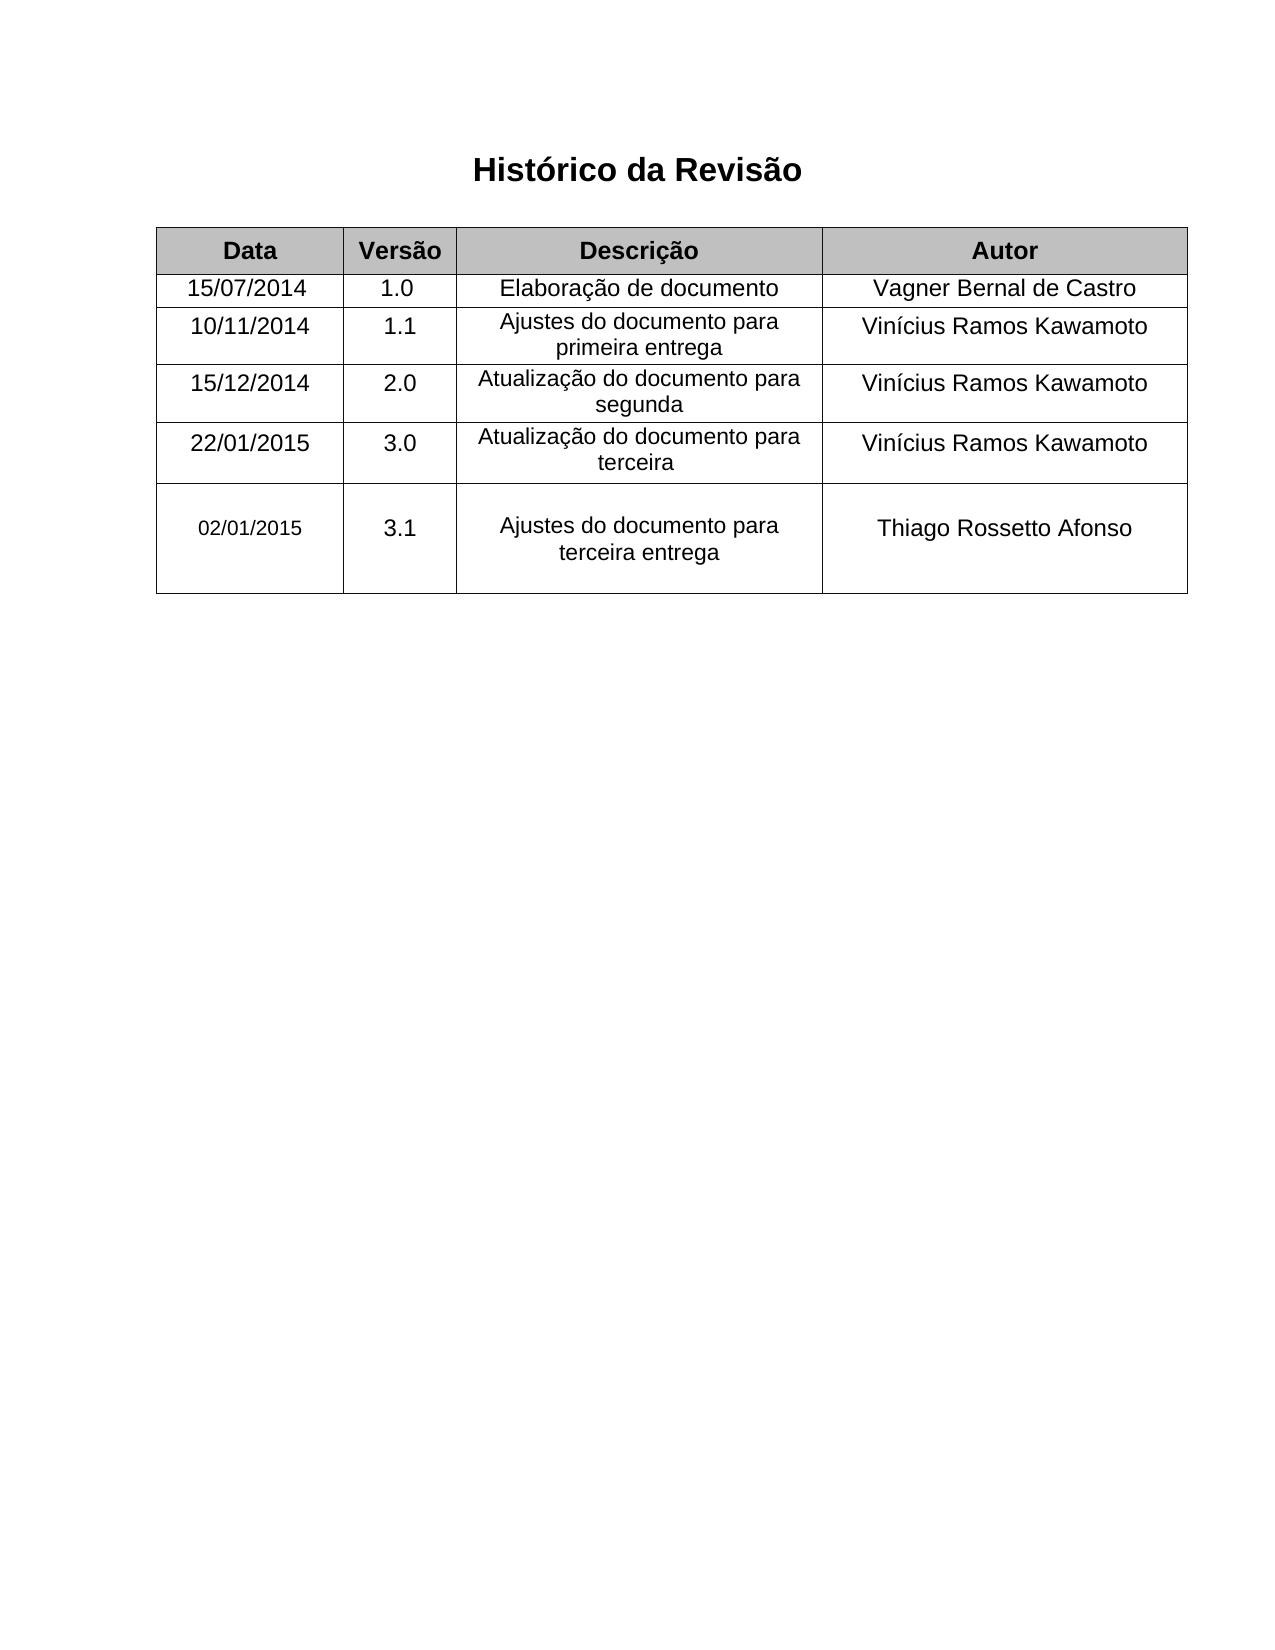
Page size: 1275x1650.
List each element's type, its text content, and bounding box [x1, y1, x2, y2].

table_cell Vagner Bernal de Castro [823, 275, 1187, 307]
table_cell 1.0 [344, 275, 456, 307]
text Histórico da Revisão [150, 150, 1125, 188]
table_cell 15/07/2014 [157, 275, 343, 307]
table_cell Ajustes do documento para terceira entrega [457, 484, 822, 593]
table_cell 3.0 [344, 423, 456, 483]
table_cell 2.0 [344, 365, 456, 422]
table_header Descrição [457, 228, 822, 274]
table_cell 15/12/2014 [157, 365, 343, 422]
table_header Data [157, 228, 343, 274]
table_cell Vinícius Ramos Kawamoto [823, 365, 1187, 422]
table_cell Vinícius Ramos Kawamoto [823, 308, 1187, 364]
table_cell Vinícius Ramos Kawamoto [823, 423, 1187, 483]
table_cell 1.1 [344, 308, 456, 364]
table_cell Ajustes do documento para primeira entrega [457, 308, 822, 364]
table_cell 22/01/2015 [157, 423, 343, 483]
table_header Autor [823, 228, 1187, 274]
table_cell 02/01/2015 [157, 484, 343, 593]
table_cell Thiago Rossetto Afonso [823, 484, 1187, 593]
table_header Versão [344, 228, 456, 274]
table_cell 3.1 [344, 484, 456, 593]
table_cell Atualização do documento para segunda entrega [457, 365, 822, 422]
table_cell 10/11/2014 [157, 308, 343, 364]
table_cell Elaboração de documento [457, 275, 822, 307]
table_cell Atualização do documento para terceira [457, 423, 822, 483]
